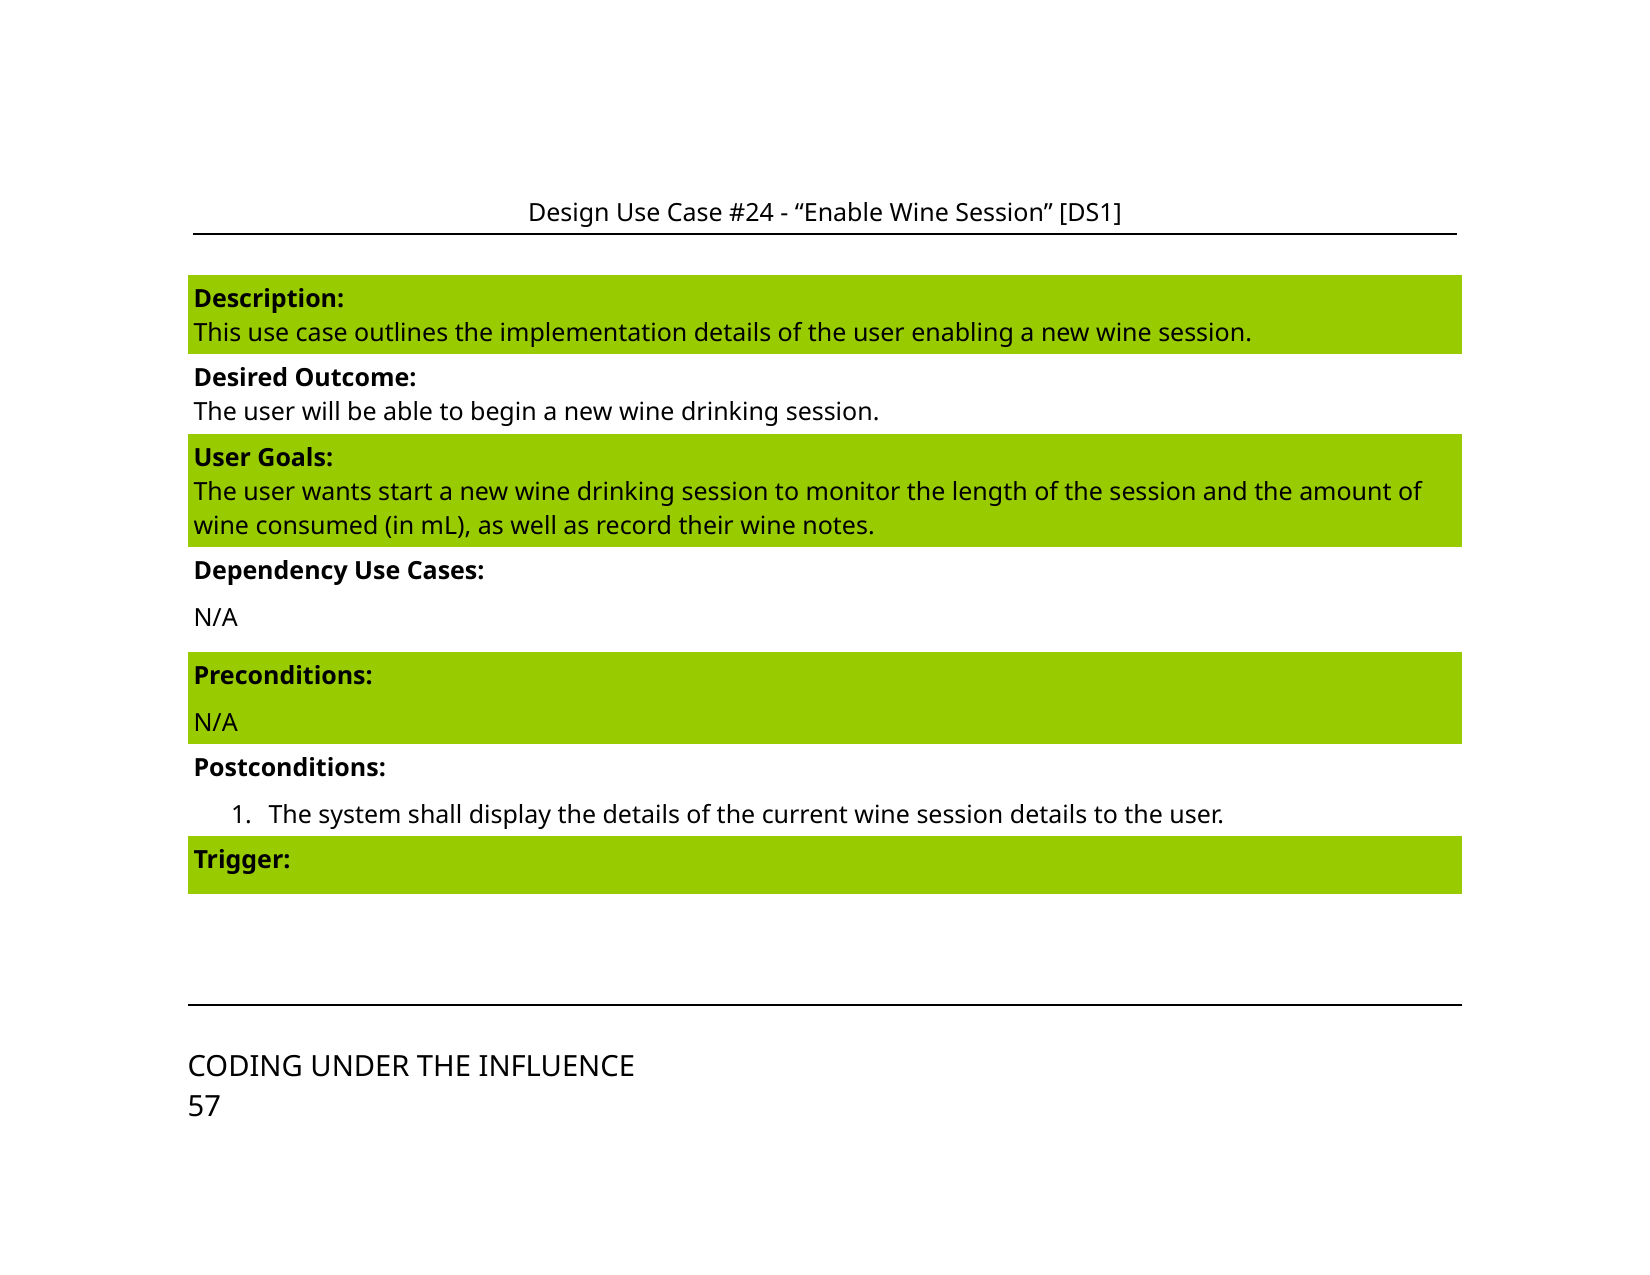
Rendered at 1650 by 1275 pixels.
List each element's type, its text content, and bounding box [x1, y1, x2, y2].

table_cell Dependency Use Cases: N/A [188, 547, 1462, 652]
table_cell Trigger: [188, 836, 1462, 894]
table_cell Description: This use case outlines the implementation details of the user enabling a new wine session. [188, 275, 1462, 354]
table_cell Desired Outcome: The user will be able to begin a new wine drinking session. [188, 354, 1462, 434]
table_cell User Goals: The user wants start a new wine drinking session to monitor the length of the session and the amount of wine consumed (in mL), as well as record their wine notes. [188, 434, 1462, 547]
table_header Design Use Case #24 - “Enable Wine Session” [DS1] [188, 184, 1462, 274]
table_cell Preconditions: N/A [188, 652, 1462, 744]
table_cell Postconditions: The system shall display the details of the current wine session details to the user. [188, 744, 1462, 836]
